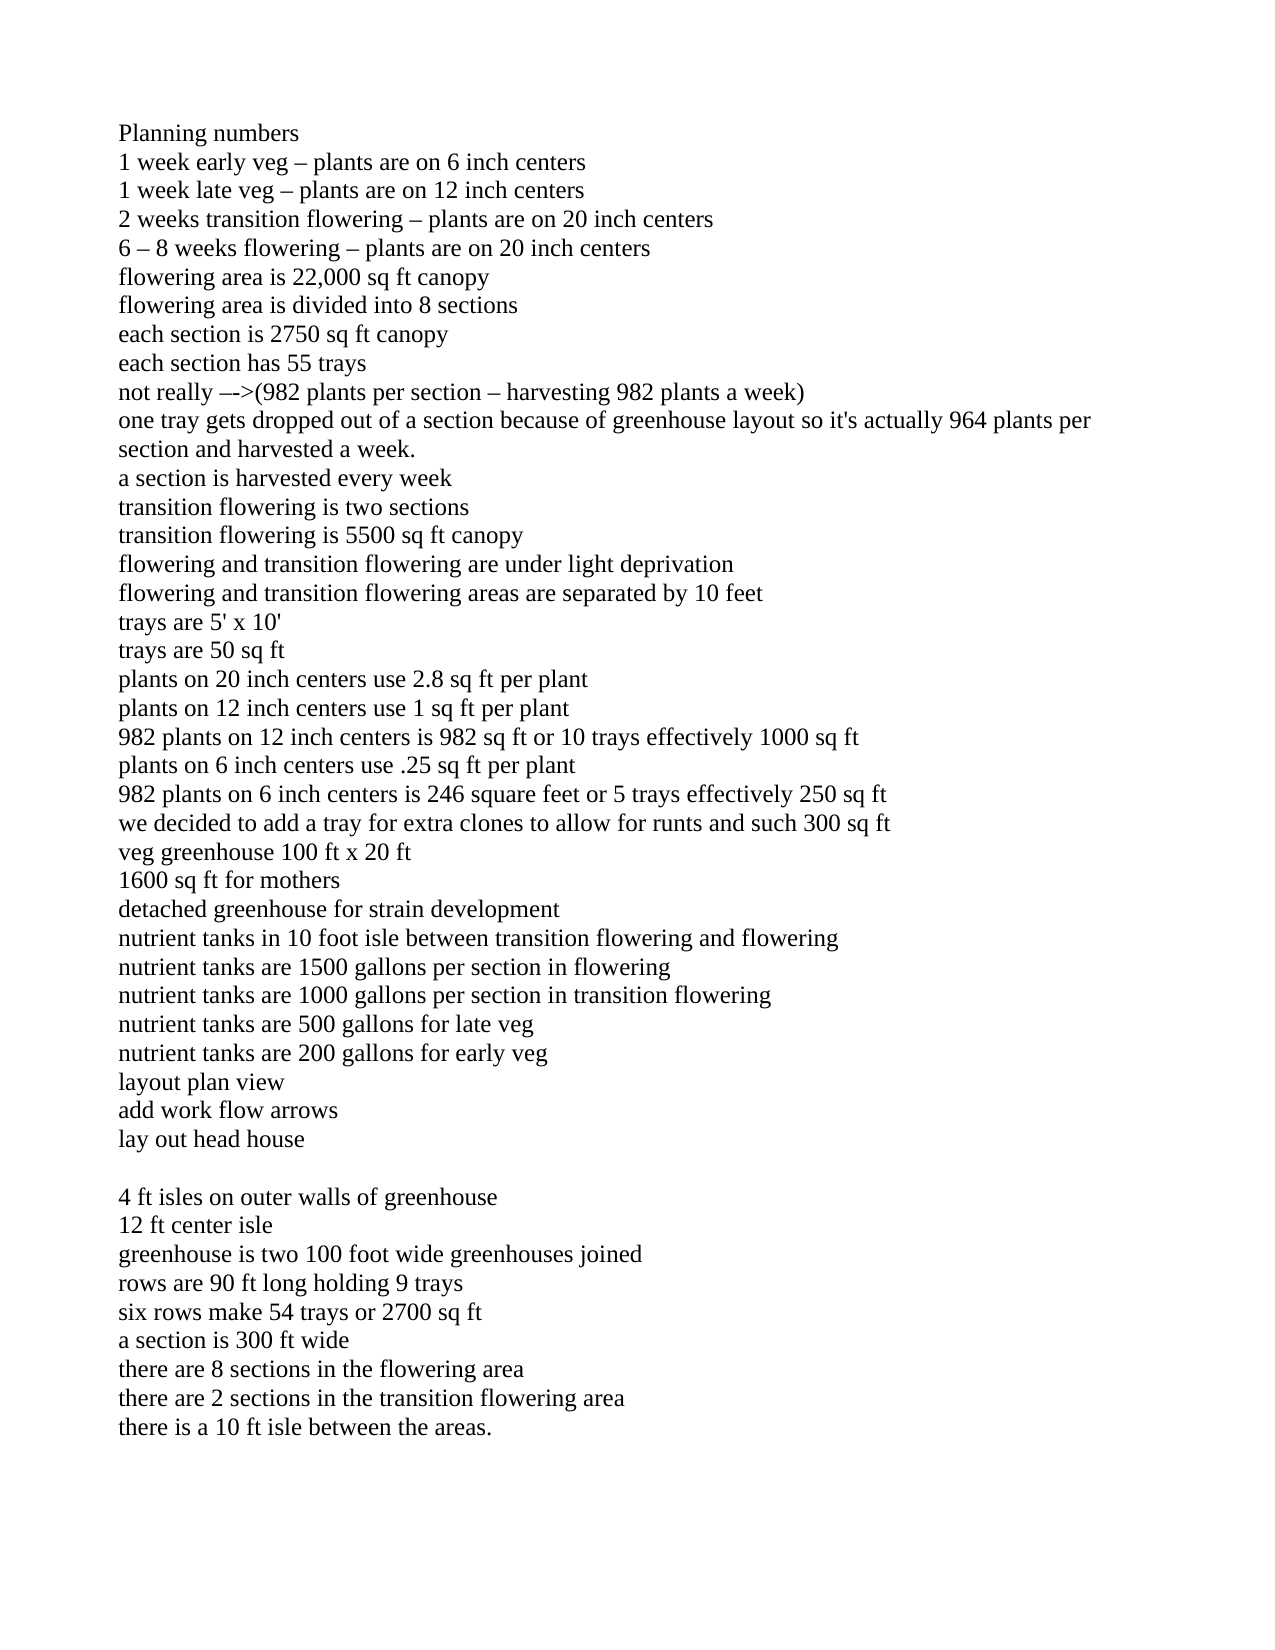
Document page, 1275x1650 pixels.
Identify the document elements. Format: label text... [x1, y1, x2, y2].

text transition flowering is two sections [118, 492, 1157, 521]
text 1 week early veg – plants are on 6 inch centers [118, 147, 1157, 176]
text 6 – 8 weeks flowering – plants are on 20 inch centers [118, 233, 1157, 262]
text trays are 5' x 10' [118, 607, 1157, 636]
text not really –->(982 plants per section – harvesting 982 plants a week) [118, 377, 1157, 406]
text nutrient tanks in 10 foot isle between transition flowering and flowering [118, 923, 1157, 952]
text flowering area is divided into 8 sections [118, 291, 1157, 319]
text one tray gets dropped out of a section because of greenhouse layout so it's actually 964 plants per section and harvested a week. [118, 406, 1157, 463]
text flowering and transition flowering areas are separated by 10 feet [118, 578, 1157, 607]
text a section is harvested every week [118, 463, 1157, 492]
text 1600 sq ft for mothers [118, 866, 1157, 894]
text greenhouse is two 100 foot wide greenhouses joined [118, 1239, 1157, 1268]
text flowering area is 22,000 sq ft canopy [118, 262, 1157, 291]
text nutrient tanks are 500 gallons for late veg [118, 1009, 1157, 1038]
text plants on 6 inch centers use .25 sq ft per plant [118, 751, 1157, 779]
text 2 weeks transition flowering – plants are on 20 inch centers [118, 204, 1157, 233]
text nutrient tanks are 1500 gallons per section in flowering [118, 952, 1157, 981]
text veg greenhouse 100 ft x 20 ft [118, 837, 1157, 866]
text 982 plants on 12 inch centers is 982 sq ft or 10 trays effectively 1000 sq ft [118, 722, 1157, 751]
text 1 week late veg – plants are on 12 inch centers [118, 176, 1157, 204]
text nutrient tanks are 1000 gallons per section in transition flowering [118, 981, 1157, 1009]
text there is a 10 ft isle between the areas. [118, 1412, 1157, 1441]
text nutrient tanks are 200 gallons for early veg [118, 1038, 1157, 1067]
text flowering and transition flowering are under light deprivation [118, 549, 1157, 578]
text rows are 90 ft long holding 9 trays [118, 1268, 1157, 1297]
text detached greenhouse for strain development [118, 894, 1157, 923]
text 12 ft center isle [118, 1211, 1157, 1239]
text plants on 12 inch centers use 1 sq ft per plant [118, 693, 1157, 722]
text there are 8 sections in the flowering area [118, 1354, 1157, 1383]
text we decided to add a tray for extra clones to allow for runts and such 300 sq ft [118, 808, 1157, 837]
text layout plan view [118, 1067, 1157, 1096]
text a section is 300 ft wide [118, 1326, 1157, 1354]
text 4 ft isles on outer walls of greenhouse [118, 1182, 1157, 1211]
text transition flowering is 5500 sq ft canopy [118, 521, 1157, 549]
text each section has 55 trays [118, 348, 1157, 377]
text there are 2 sections in the transition flowering area [118, 1383, 1157, 1412]
text each section is 2750 sq ft canopy [118, 319, 1157, 348]
text add work flow arrows [118, 1096, 1157, 1124]
text Planning numbers [118, 118, 1157, 147]
text trays are 50 sq ft [118, 636, 1157, 664]
text lay out head house [118, 1124, 1157, 1153]
text 982 plants on 6 inch centers is 246 square feet or 5 trays effectively 250 sq ft [118, 779, 1157, 808]
text six rows make 54 trays or 2700 sq ft [118, 1297, 1157, 1326]
text plants on 20 inch centers use 2.8 sq ft per plant [118, 664, 1157, 693]
